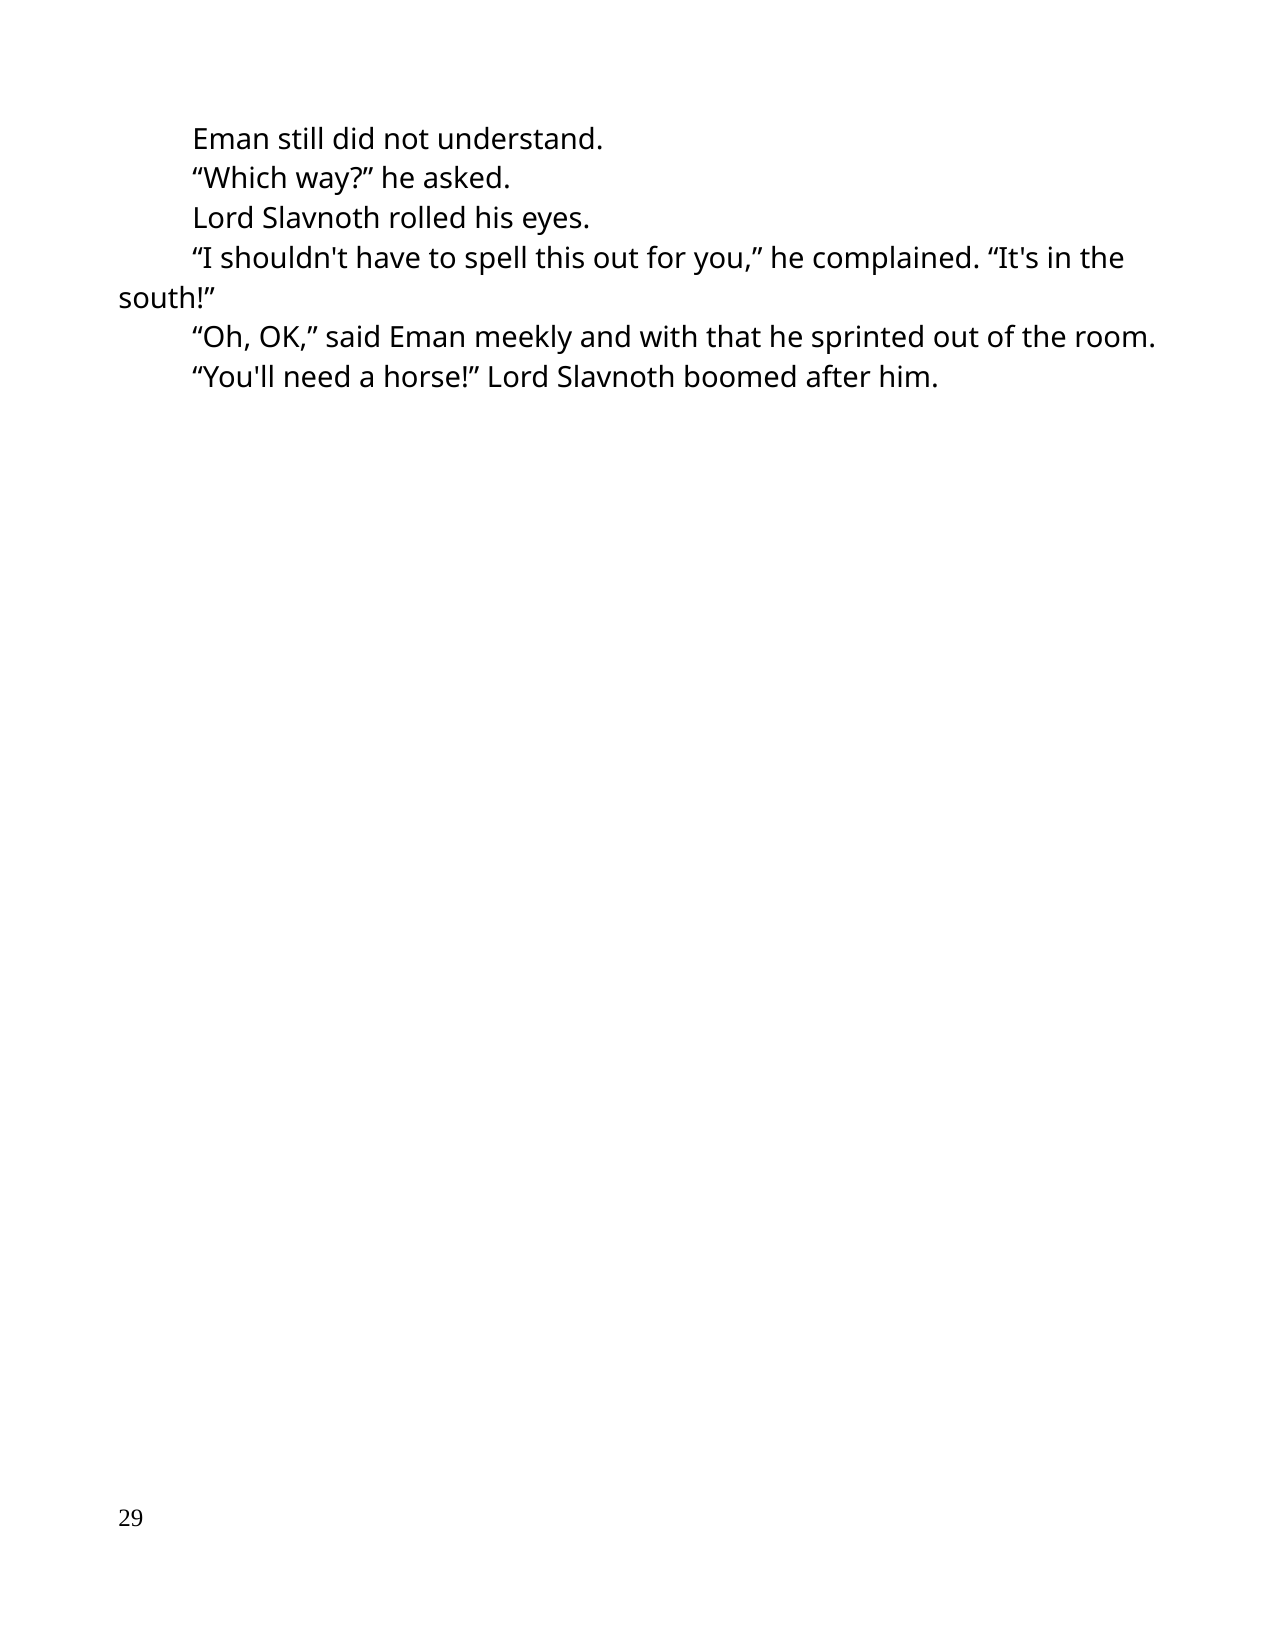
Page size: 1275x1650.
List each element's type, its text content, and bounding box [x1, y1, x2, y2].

text “I shouldn't have to spell this out for you,” he complained. “It's in the south!” [118, 237, 1157, 317]
text “You'll need a horse!” Lord Slavnoth boomed after him. [118, 356, 1157, 396]
text “Oh, OK,” said Eman meekly and with that he sprinted out of the room. [118, 317, 1157, 356]
text “Which way?” he asked. [118, 158, 1157, 197]
text Lord Slavnoth rolled his eyes. [118, 197, 1157, 237]
text Eman still did not understand. [118, 118, 1157, 158]
